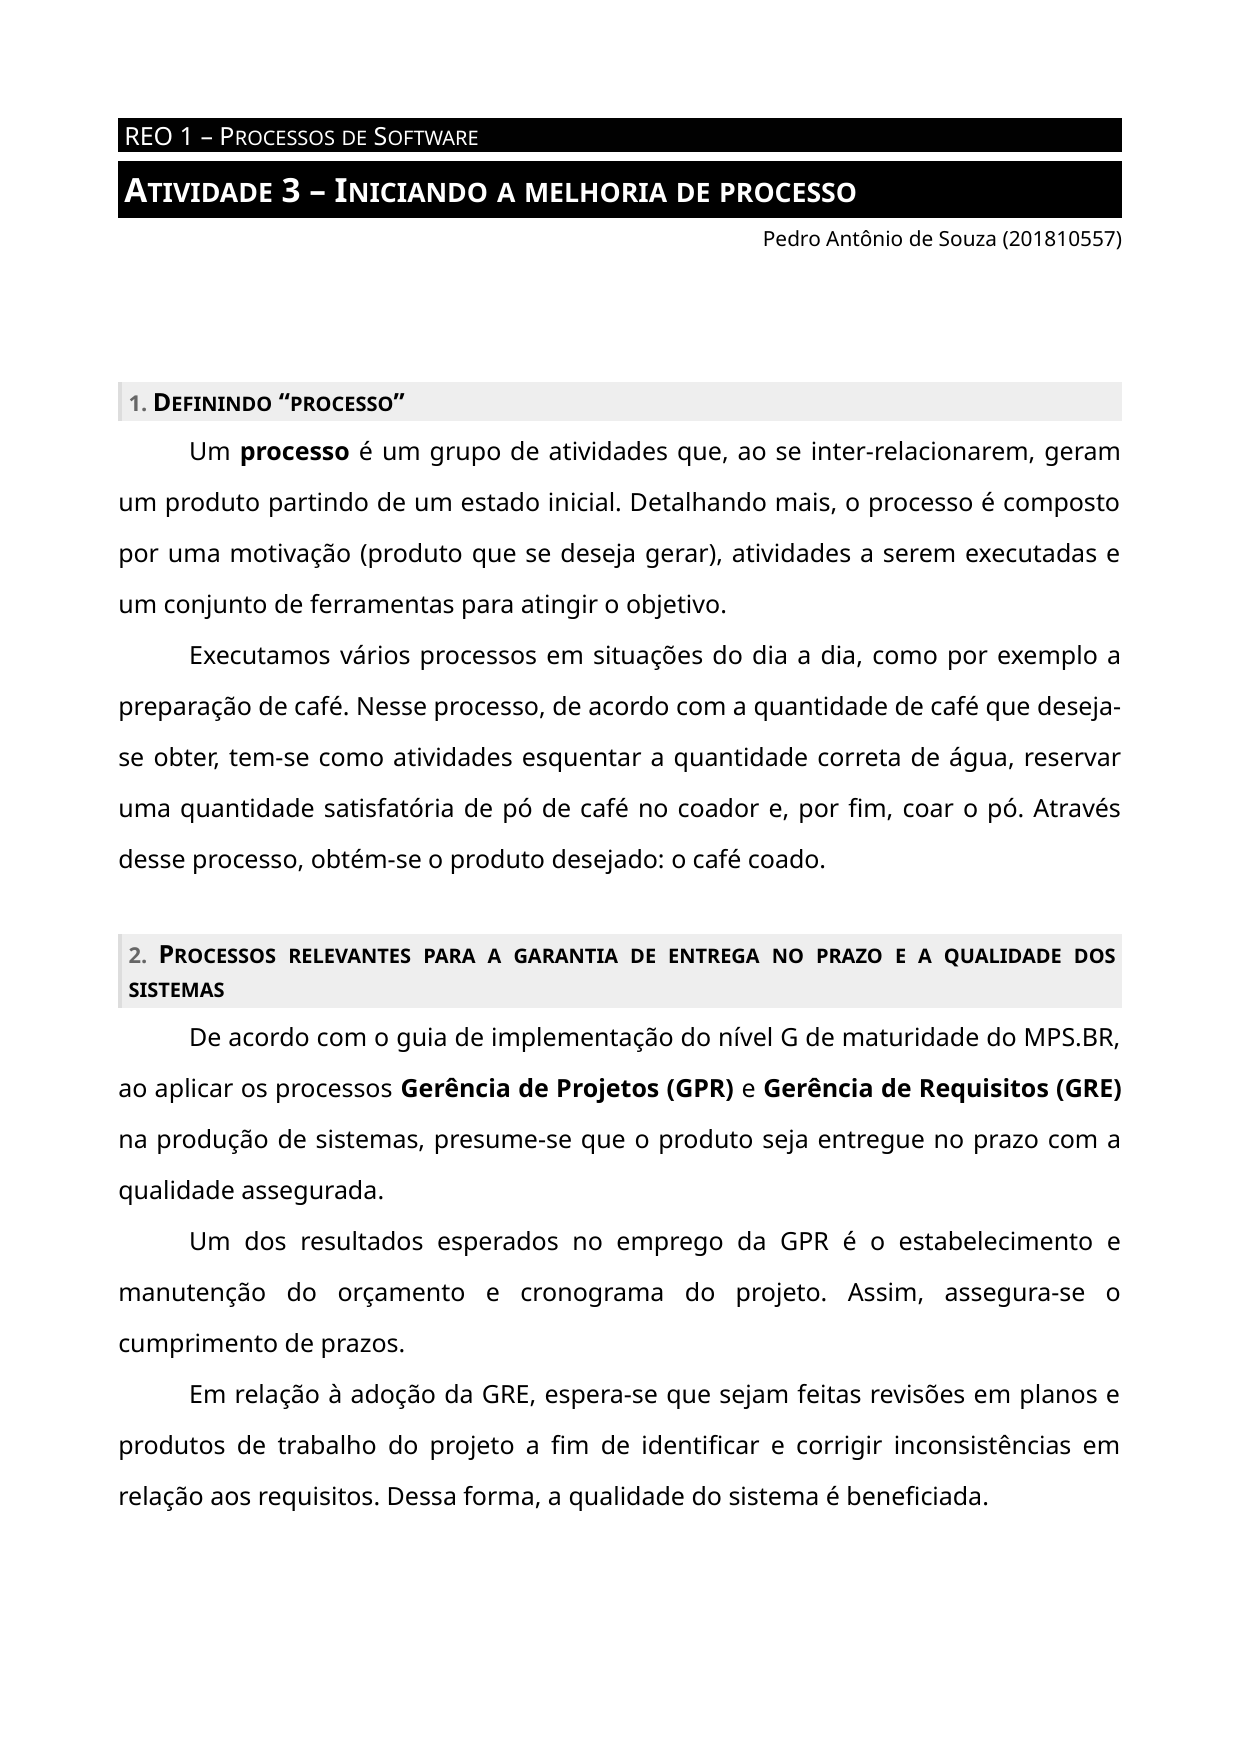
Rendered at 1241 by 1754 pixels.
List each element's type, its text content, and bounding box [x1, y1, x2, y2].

text Em relação à adoção da GRE, espera-se que sejam feitas revisões em planos e produtos de trabalho do projeto a fim de identificar e corrigir inconsistências em relação aos requisitos. Dessa forma, a qualidade do sistema é beneficiada. [118, 1377, 1122, 1513]
text REO 1 – Processos de Software [118, 118, 1122, 152]
text Atividade 3 – Iniciando a melhoria de processo [118, 161, 1122, 218]
text 2. Processos relevantes para a garantia de entrega no prazo e a qualidade dos sistemas [122, 934, 1122, 1008]
text Um dos resultados esperados no emprego da GPR é o estabelecimento e manutenção do orçamento e cronograma do projeto. Assim, assegura-se o cumprimento de prazos. [118, 1224, 1122, 1360]
text De acordo com o guia de implementação do nível G de maturidade do MPS.BR, ao aplicar os processos Gerência de Projetos (GPR) e Gerência de Requisitos (GRE) na produção de sistemas, presume-se que o produto seja entregue no prazo com a qualidade assegurada. [118, 1020, 1122, 1207]
text Pedro Antônio de Souza (201810557) [118, 224, 1122, 253]
text 1. Definindo “processo” [122, 382, 1122, 421]
text Um processo é um grupo de atividades que, ao se inter-relacionarem, geram um produto partindo de um estado inicial. Detalhando mais, o processo é composto por uma motivação (produto que se deseja gerar), atividades a serem executadas e um conjunto de ferramentas para atingir o objetivo. [118, 433, 1122, 620]
text Executamos vários processos em situações do dia a dia, como por exemplo a preparação de café. Nesse processo, de acordo com a quantidade de café que deseja-se obter, tem-se como atividades esquentar a quantidade correta de água, reservar uma quantidade satisfatória de pó de café no coador e, por fim, coar o pó. Através desse processo, obtém-se o produto desejado: o café coado. [118, 637, 1122, 876]
